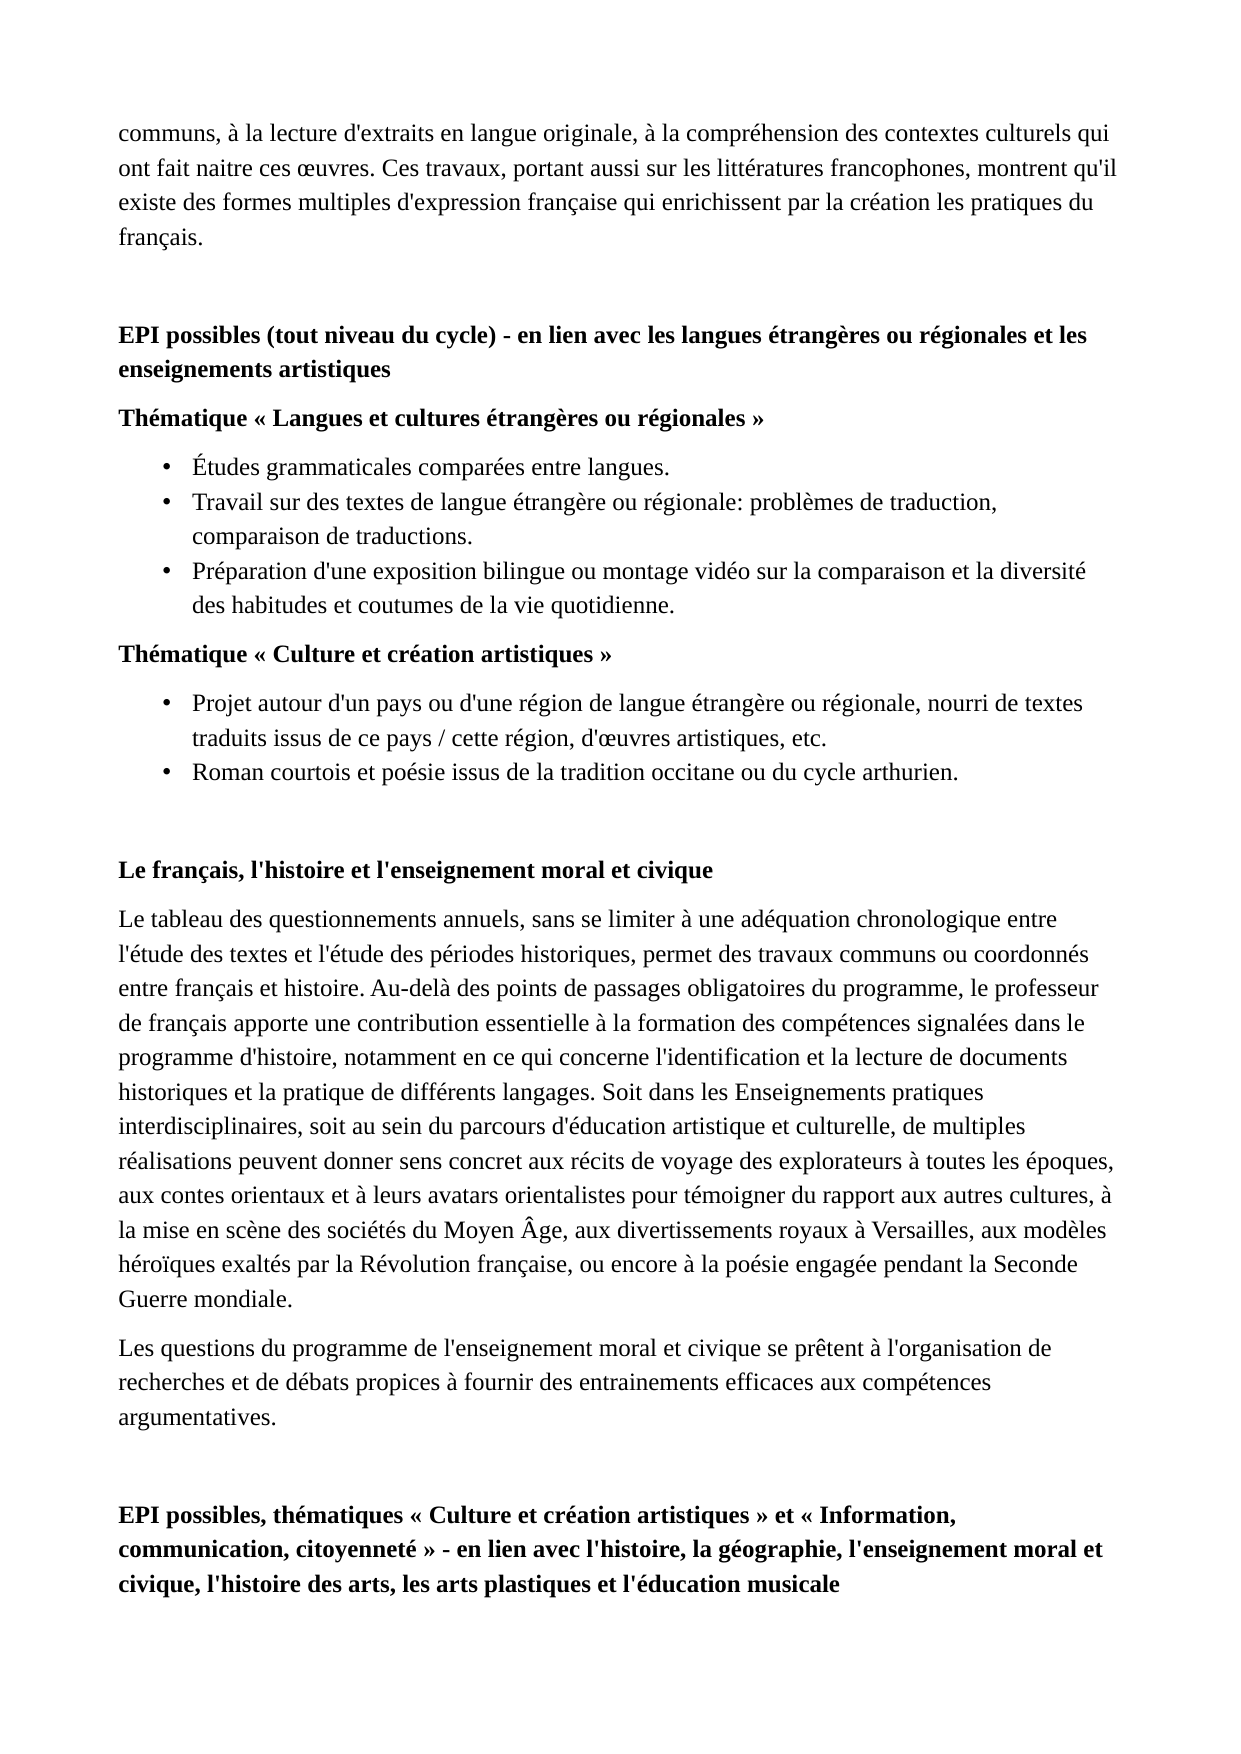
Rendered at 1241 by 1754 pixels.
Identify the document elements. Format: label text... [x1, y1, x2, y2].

text Thématique « Langues et cultures étrangères ou régionales » [118, 403, 1122, 432]
list Roman courtois et poésie issus de la tradition occitane ou du cycle arthurien. [162, 757, 1122, 786]
text Thématique « Culture et création artistiques » [118, 639, 1122, 668]
list Études grammaticales comparées entre langues. [162, 452, 1122, 481]
text Le tableau des questionnements annuels, sans se limiter à une adéquation chronologique entre l'étude des textes et l'étude des périodes historiques, permet des travaux communs ou coordonnés entre français et histoire. Au-delà des points de passages obligatoires du programme, le professeur de français apporte une contribution essentielle à la formation des compétences signalées dans le programme d'histoire, notamment en ce qui concerne l'identification et la lecture de documents historiques et la pratique de différents langages. Soit dans les Enseignements pratiques interdisciplinaires, soit au sein du parcours d'éducation artistique et culturelle, de multiples réalisations peuvent donner sens concret aux récits de voyage des explorateurs à toutes les époques, aux contes orientaux et à leurs avatars orientalistes pour témoigner du rapport aux autres cultures, à la mise en scène des sociétés du Moyen Âge, aux divertissements royaux à Versailles, aux modèles héroïques exaltés par la Révolution française, ou encore à la poésie engagée pendant la Seconde Guerre mondiale. [118, 904, 1122, 1312]
text EPI possibles (tout niveau du cycle) - en lien avec les langues étrangères ou régionales et les enseignements artistiques [118, 320, 1122, 383]
text EPI possibles, thématiques « Culture et création artistiques » et « Information, communication, citoyenneté » - en lien avec l'histoire, la géographie, l'enseignement moral et civique, l'histoire des arts, les arts plastiques et l'éducation musicale [118, 1500, 1122, 1598]
text Le français, l'histoire et l'enseignement moral et civique [118, 855, 1122, 884]
list Travail sur des textes de langue étrangère ou régionale: problèmes de traduction, comparaison de traductions. [162, 487, 1122, 550]
text Les questions du programme de l'enseignement moral et civique se prêtent à l'organisation de recherches et de débats propices à fournir des entrainements efficaces aux compétences argumentatives. [118, 1333, 1122, 1431]
text communs, à la lecture d'extraits en langue originale, à la compréhension des contextes culturels qui ont fait naitre ces œuvres. Ces travaux, portant aussi sur les littératures francophones, montrent qu'il existe des formes multiples d'expression française qui enrichissent par la création les pratiques du français. [118, 118, 1122, 250]
list Projet autour d'un pays ou d'une région de langue étrangère ou régionale, nourri de textes traduits issus de ce pays / cette région, d'œuvres artistiques, etc. [162, 688, 1122, 752]
list Préparation d'une exposition bilingue ou montage vidéo sur la comparaison et la diversité des habitudes et coutumes de la vie quotidienne. [162, 556, 1122, 619]
